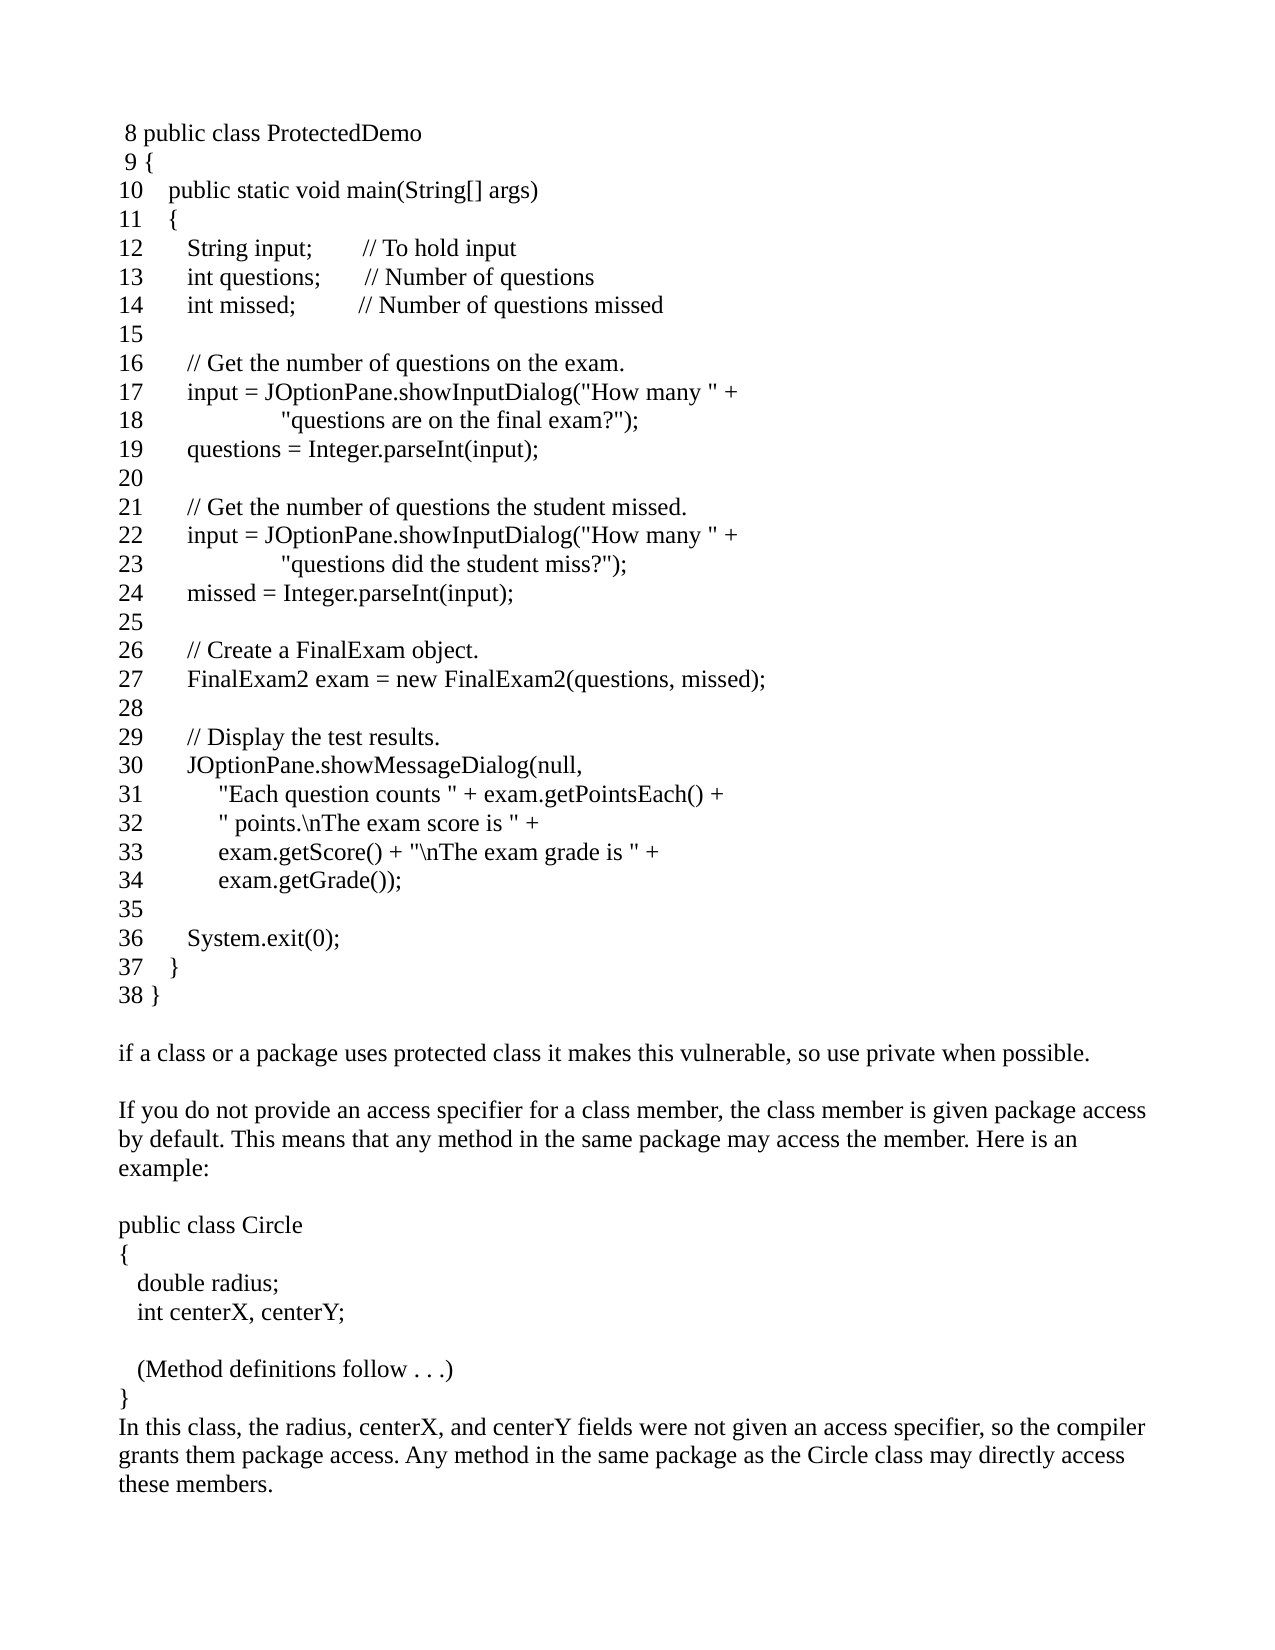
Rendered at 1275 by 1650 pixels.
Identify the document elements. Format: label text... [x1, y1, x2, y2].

text (Method definitions follow . . .) [118, 1354, 1157, 1383]
text 23 "questions did the student miss?"); [118, 549, 1157, 578]
text 12 String input; // To hold input [118, 233, 1157, 262]
text 26 // Create a FinalExam object. [118, 636, 1157, 664]
text 38 } [118, 981, 1157, 1009]
text 17 input = JOptionPane.showInputDialog("How many " + [118, 377, 1157, 406]
text 22 input = JOptionPane.showInputDialog("How many " + [118, 521, 1157, 549]
text 29 // Display the test results. [118, 722, 1157, 751]
text 25 [118, 607, 1157, 636]
text 14 int missed; // Number of questions missed [118, 291, 1157, 319]
text 8 public class ProtectedDemo [118, 118, 1157, 147]
text 27 FinalExam2 exam = new FinalExam2(questions, missed); [118, 664, 1157, 693]
text 9 { [118, 147, 1157, 176]
text 16 // Get the number of questions on the exam. [118, 348, 1157, 377]
text 37 } [118, 952, 1157, 981]
text 19 questions = Integer.parseInt(input); [118, 434, 1157, 463]
text 24 missed = Integer.parseInt(input); [118, 578, 1157, 607]
text 18 "questions are on the final exam?"); [118, 406, 1157, 434]
text double radius; [118, 1268, 1157, 1297]
text 36 System.exit(0); [118, 923, 1157, 952]
text { [118, 1239, 1157, 1268]
text 15 [118, 319, 1157, 348]
text 10 public static void main(String[] args) [118, 176, 1157, 204]
text 28 [118, 693, 1157, 722]
text If you do not provide an access specifier for a class member, the class member is given package access by default. This means that any method in the same package may access the member. Here is an example: [118, 1096, 1157, 1182]
text public class Circle [118, 1211, 1157, 1239]
text 13 int questions; // Number of questions [118, 262, 1157, 291]
text 35 [118, 894, 1157, 923]
text } [118, 1383, 1157, 1412]
text if a class or a package uses protected class it makes this vulnerable, so use private when possible. [118, 1038, 1157, 1067]
text int centerX, centerY; [118, 1297, 1157, 1326]
text 30 JOptionPane.showMessageDialog(null, [118, 751, 1157, 779]
text 31 "Each question counts " + exam.getPointsEach() + [118, 779, 1157, 808]
text 34 exam.getGrade()); [118, 866, 1157, 894]
text 32 " points.\nThe exam score is " + [118, 808, 1157, 837]
text 21 // Get the number of questions the student missed. [118, 492, 1157, 521]
text In this class, the radius, centerX, and centerY fields were not given an access specifier, so the compiler grants them package access. Any method in the same package as the Circle class may directly access these members. [118, 1412, 1157, 1498]
text 33 exam.getScore() + "\nThe exam grade is " + [118, 837, 1157, 866]
text 20 [118, 463, 1157, 492]
text 11 { [118, 204, 1157, 233]
